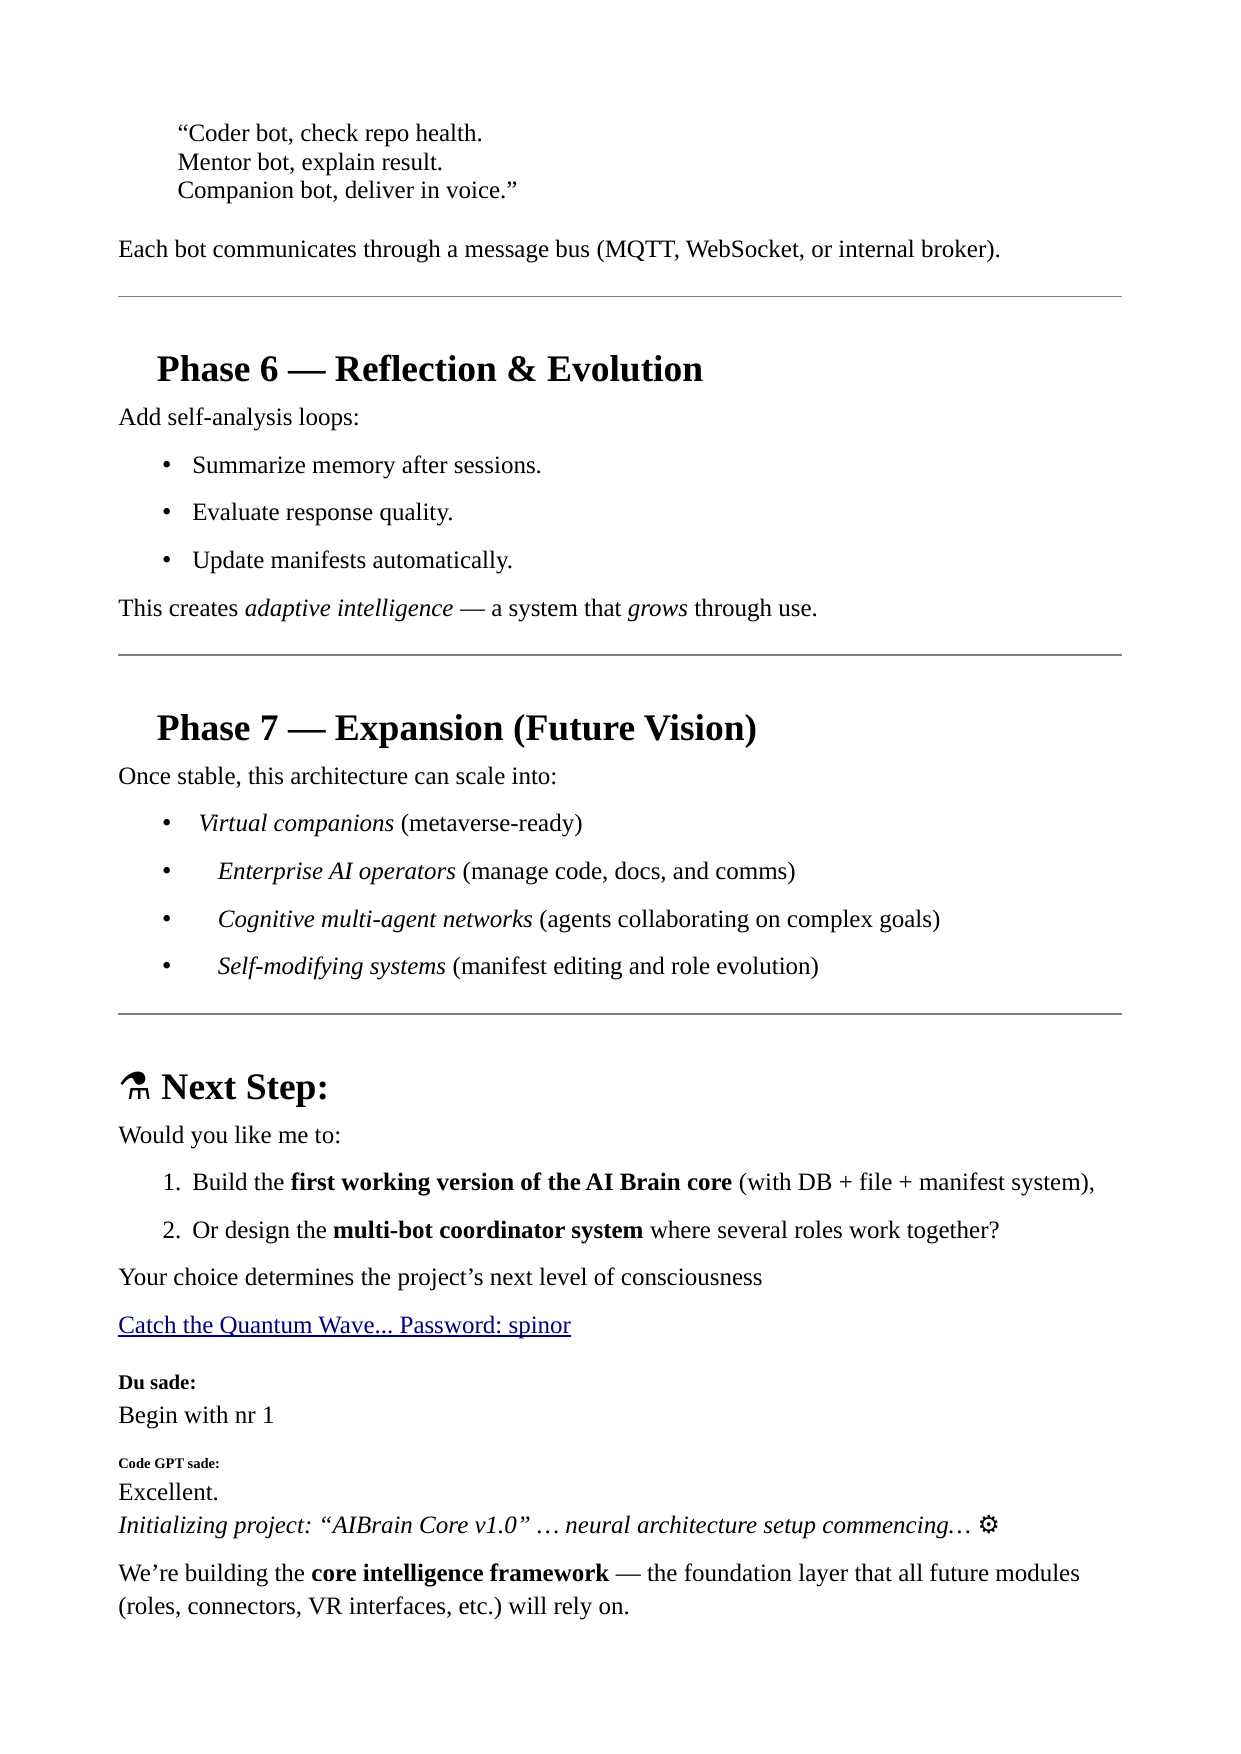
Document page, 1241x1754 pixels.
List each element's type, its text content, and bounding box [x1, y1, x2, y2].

list 🧬 Self-modifying systems (manifest editing and role evolution) [162, 951, 1122, 980]
subtitle ⚗️ Next Step: [118, 1064, 1122, 1107]
subtitle 🔁 Phase 6 — Reflection & Evolution [118, 347, 1122, 390]
list Or design the multi-bot coordinator system where several roles work together? [162, 1215, 1122, 1244]
text “Coder bot, check repo health. Mentor bot, explain result. Companion bot, deliver in voice.” [177, 118, 1063, 204]
text Your choice determines the project’s next level of consciousness 🧩 [118, 1262, 1122, 1291]
list 🧭 Cognitive multi-agent networks (agents collaborating on complex goals) [162, 904, 1122, 932]
text We’re building the core intelligence framework — the foundation layer that all future modules (roles, connectors, VR interfaces, etc.) will rely on. [118, 1558, 1122, 1620]
text Each bot communicates through a message bus (MQTT, WebSocket, or internal broker). [118, 234, 1122, 263]
text Excellent. Initializing project: “AIBrain Core v1.0” … neural architecture setup commencing… 🧠⚙️ [118, 1477, 1122, 1539]
subtitle Du sade: [118, 1370, 1122, 1394]
list Summarize memory after sessions. [162, 450, 1122, 478]
list Evaluate response quality. [162, 497, 1122, 526]
list Update manifests automatically. [162, 545, 1122, 574]
text Once stable, this architecture can scale into: [118, 761, 1122, 790]
text Add self-analysis loops: [118, 402, 1122, 431]
list Build the first working version of the AI Brain core (with DB + file + manifest system), [162, 1167, 1122, 1196]
list 💼 Enterprise AI operators (manage code, docs, and comms) [162, 856, 1122, 885]
text Catch the Quantum Wave... Password: spinor [118, 1310, 1122, 1339]
text This creates adaptive intelligence — a system that grows through use. [118, 593, 1122, 621]
subtitle 🚀 Phase 7 — Expansion (Future Vision) [118, 705, 1122, 748]
text Would you like me to: [118, 1120, 1122, 1148]
subtitle Code GPT sade: [118, 1454, 1122, 1471]
text Begin with nr 1 [118, 1401, 1122, 1429]
list 🕹️ Virtual companions (metaverse-ready) [162, 808, 1122, 837]
